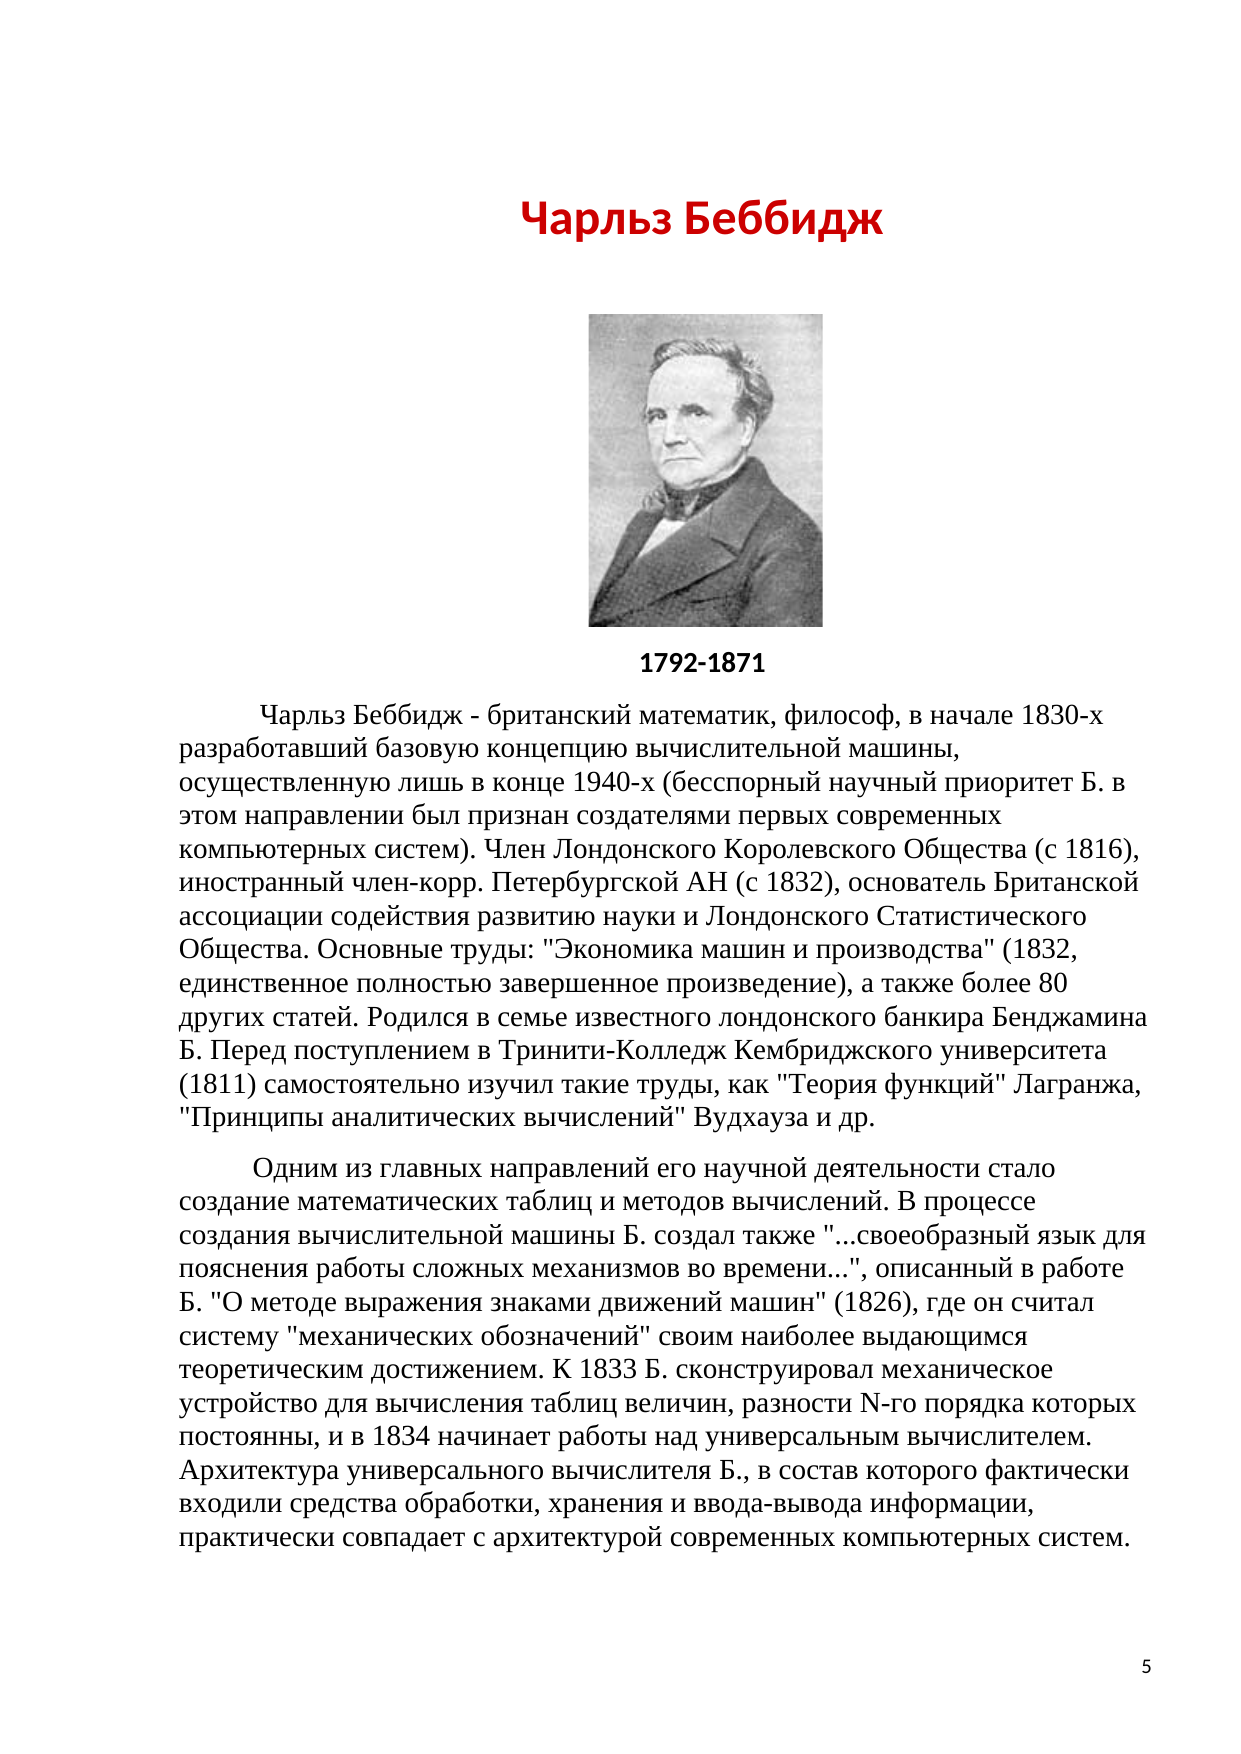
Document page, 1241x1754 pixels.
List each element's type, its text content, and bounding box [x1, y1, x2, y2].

subtitle Чарльз Беббидж [179, 186, 1152, 247]
list 1792-1871 [179, 644, 1152, 680]
list Чарльз Беббидж - британский математик, философ, в начале 1830-х разработавший базовую концепцию вычислительной машины, осуществленную лишь в конце 1940-х (бесспорный научный приоритет Б. в этом направлении был признан создателями первых современных компьютерных систем). Член Лондонского Королевского Общества (с 1816), иностранный член-корр. Петербургской АН (с 1832), основатель Британской ассоциации содействия развитию науки и Лондонского Статистического Общества. Основные труды: "Экономика машин и производства" (1832, единственное полностью завершенное произведение), а также более 80 других статей. Родился в семье известного лондонского банкира Бенджамина Б. Перед поступлением в Тринити-Колледж Кембриджского университета (1811) самостоятельно изучил такие труды, как "Теория функций" Лагранжа, "Принципы аналитических вычислений" Вудхауза и др. [179, 697, 1152, 1133]
list Одним из главных направлений его научной деятельности стало создание математических таблиц и методов вычислений. В процессе создания вычислительной машины Б. создал также "...своеобразный язык для пояснения работы сложных механизмов во времени...", описанный в работе Б. "О методе выражения знаками движений машин" (1826), где он считал систему "механических обозначений" своим наиболее выдающимся теоретическим достижением. К 1833 Б. сконструировал механическое устройство для вычисления таблиц величин, разности N-го порядка которых постоянны, и в 1834 начинает работы над универсальным вычислителем. Архитектура универсального вычислителя Б., в состав которого фактически входили средства обработки, хранения и ввода-вывода информации, практически совпадает с архитектурой современных компьютерных систем. [179, 1150, 1152, 1552]
picture [588, 314, 823, 627]
